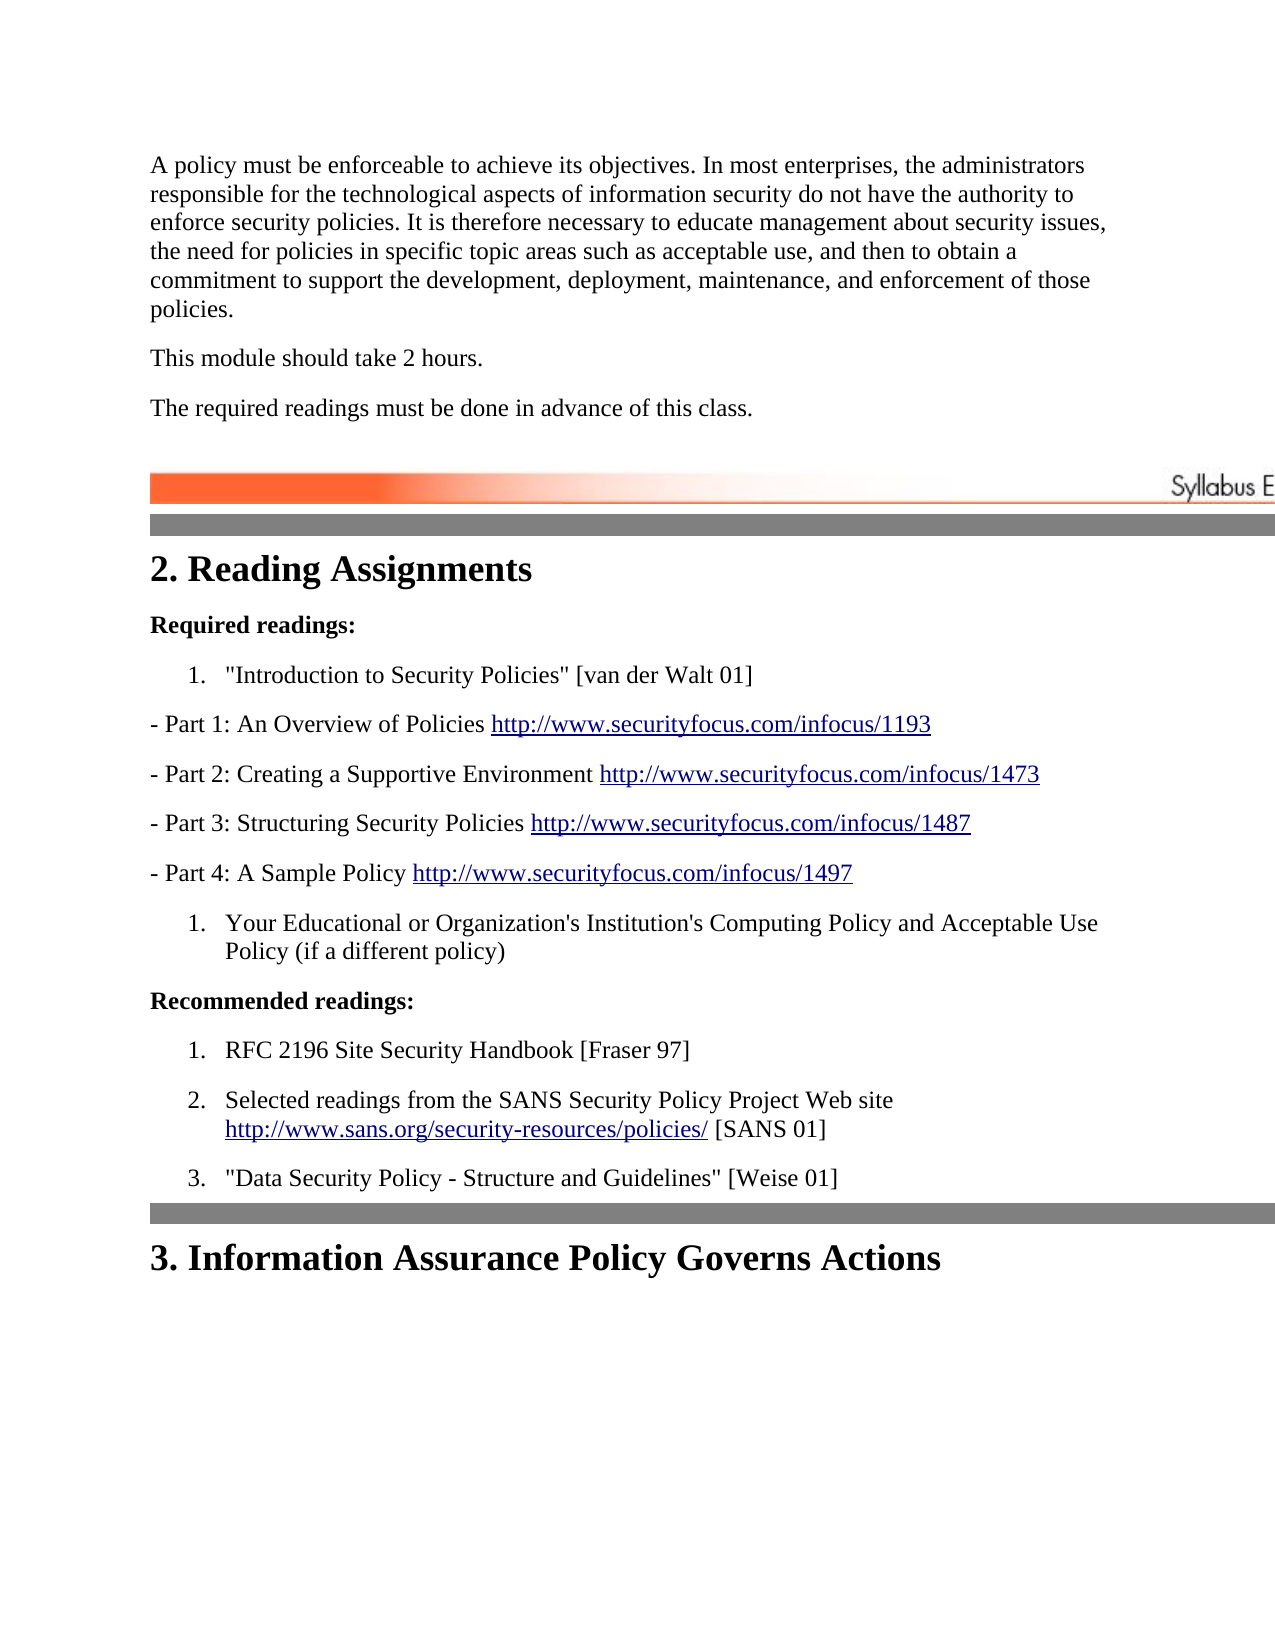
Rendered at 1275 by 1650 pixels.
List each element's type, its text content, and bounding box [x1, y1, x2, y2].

text Recommended readings: [150, 986, 1125, 1015]
text - Part 1: An Overview of Policies http://www.securityfocus.com/infocus/1193 [150, 709, 1125, 738]
text Required readings: [150, 610, 1125, 639]
list "Data Security Policy - Structure and Guidelines" [Weise 01] [187, 1163, 1125, 1192]
text - Part 2: Creating a Supportive Environment http://www.securityfocus.com/infocus/1473 [150, 759, 1125, 788]
subtitle 3. Information Assurance Policy Governs Actions [150, 1235, 1125, 1278]
list Selected readings from the SANS Security Policy Project Web site http://www.sans.org/security-resources/policies/ [SANS 01] [187, 1085, 1125, 1143]
list "Introduction to Security Policies" [van der Walt 01] [187, 660, 1125, 688]
list Your Educational or Organization's Institution's Computing Policy and Acceptable Use Policy (if a different policy) [187, 908, 1125, 965]
text The required readings must be done in advance of this class. [150, 393, 1125, 422]
subtitle 2. Reading Assignments [150, 546, 1125, 589]
text This module should take 2 hours. [150, 343, 1125, 372]
list RFC 2196 Site Security Handbook [Fraser 97] [187, 1036, 1125, 1064]
text A policy must be enforceable to achieve its objectives. In most enterprises, the administrators responsible for the technological aspects of information security do not have the authority to enforce security policies. It is therefore necessary to educate management about security issues, the need for policies in specific topic areas such as acceptable use, and then to obtain a commitment to support the development, deployment, maintenance, and enforcement of those policies. [150, 150, 1125, 322]
text - Part 4: A Sample Policy http://www.securityfocus.com/infocus/1497 [150, 858, 1125, 887]
text - Part 3: Structuring Security Policies http://www.securityfocus.com/infocus/1487 [150, 808, 1125, 837]
